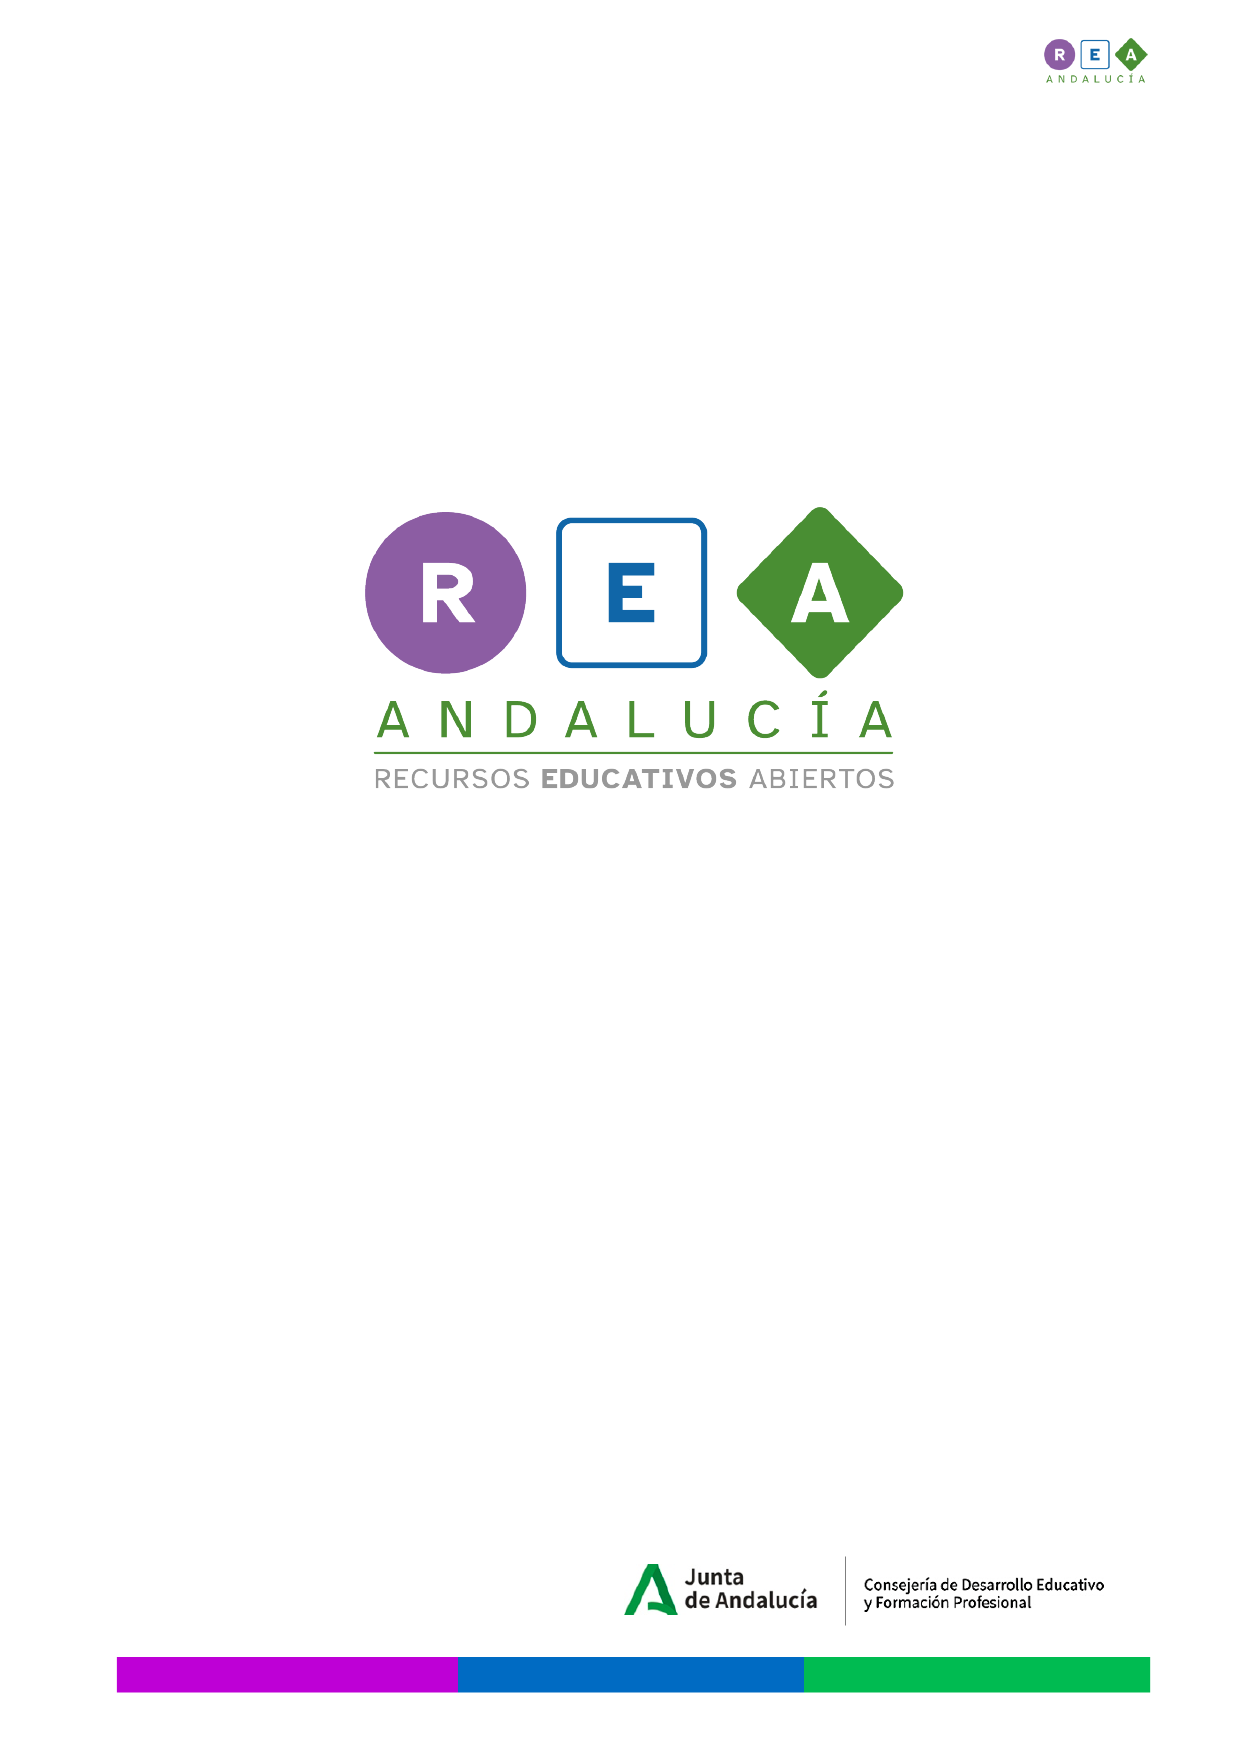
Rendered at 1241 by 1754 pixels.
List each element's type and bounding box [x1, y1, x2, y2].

picture [339, 351, 931, 943]
picture [1039, 33, 1152, 88]
picture [116, 1533, 1151, 1693]
